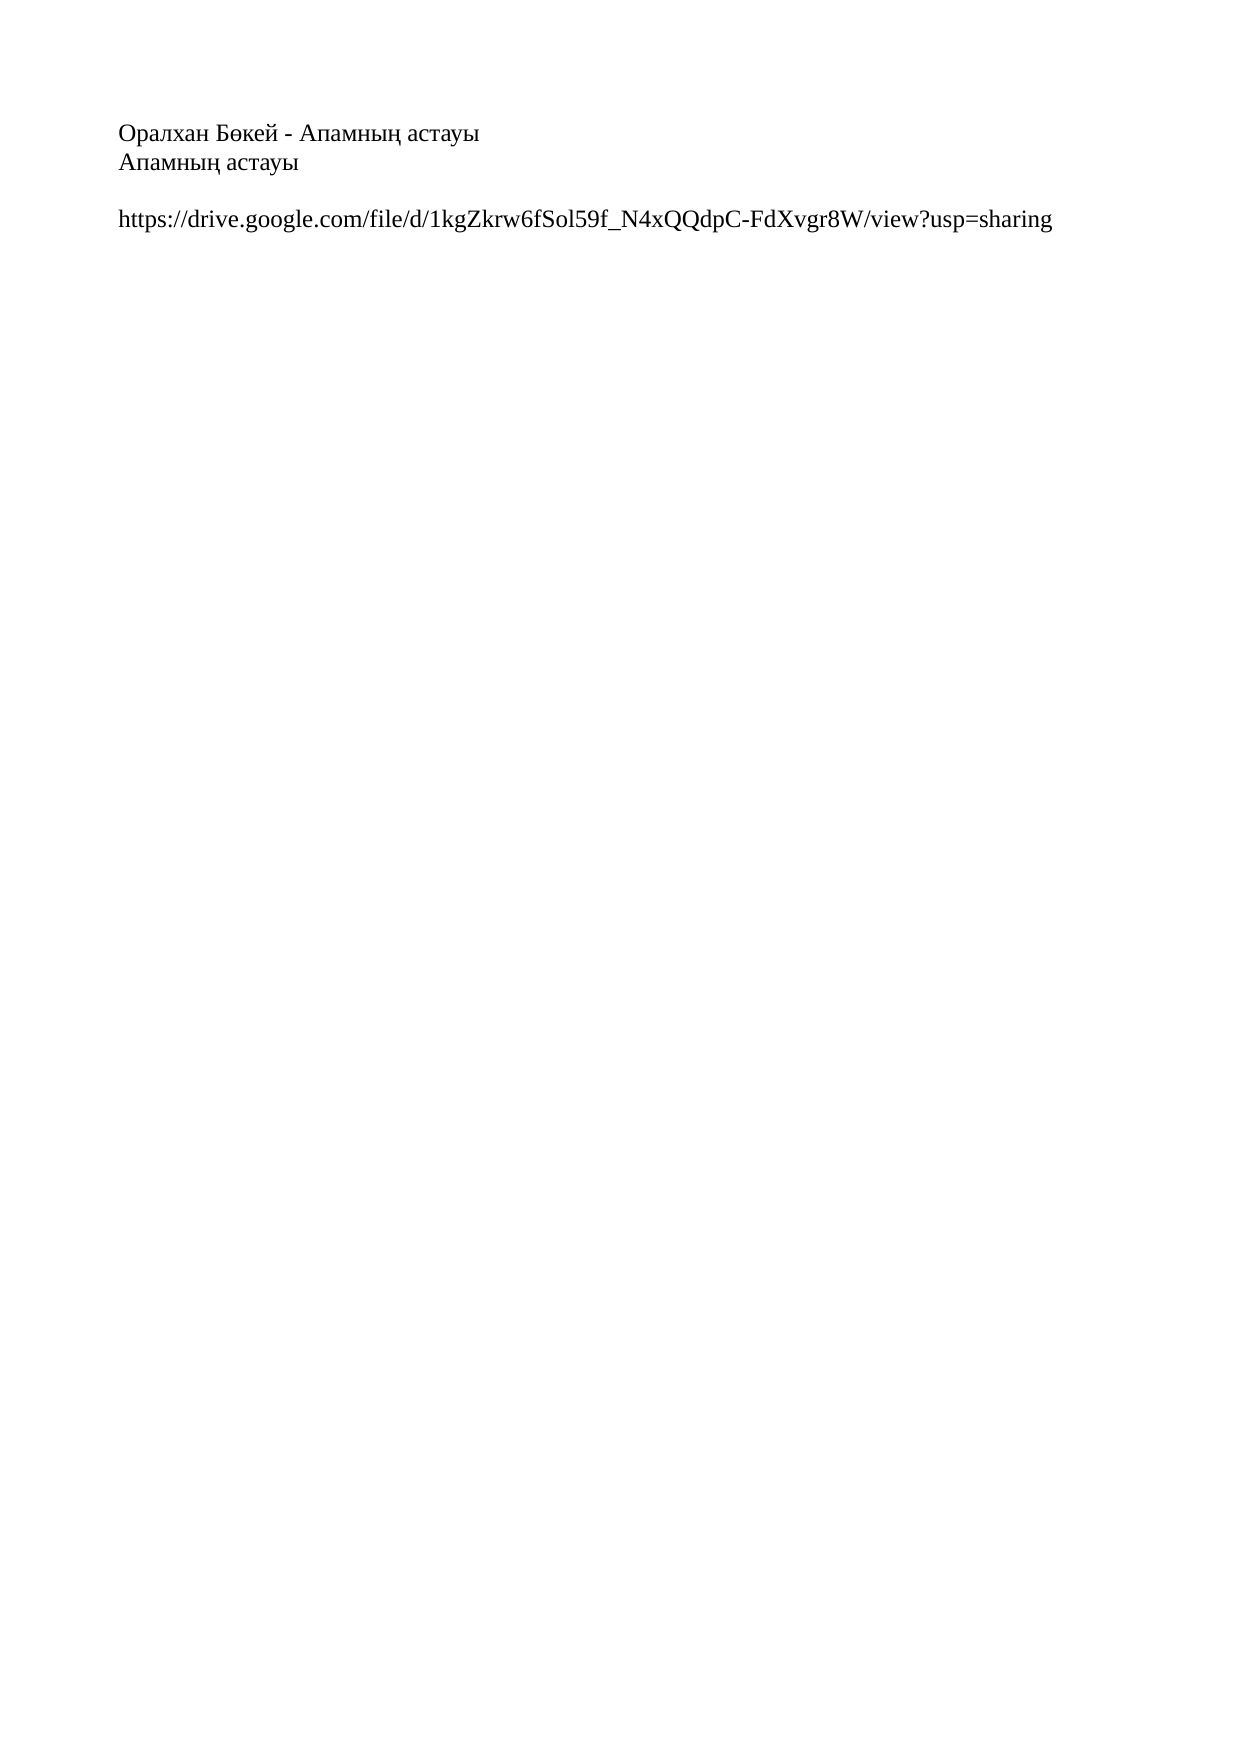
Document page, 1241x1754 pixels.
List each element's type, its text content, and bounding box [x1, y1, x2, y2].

text Оралхан Бөкей - Апамның астауы [118, 118, 1122, 147]
text https://drive.google.com/file/d/1kgZkrw6fSol59f_N4xQQdpC-FdXvgr8W/view?usp=sharing [118, 204, 1122, 233]
text Апамның астауы [118, 147, 1122, 176]
